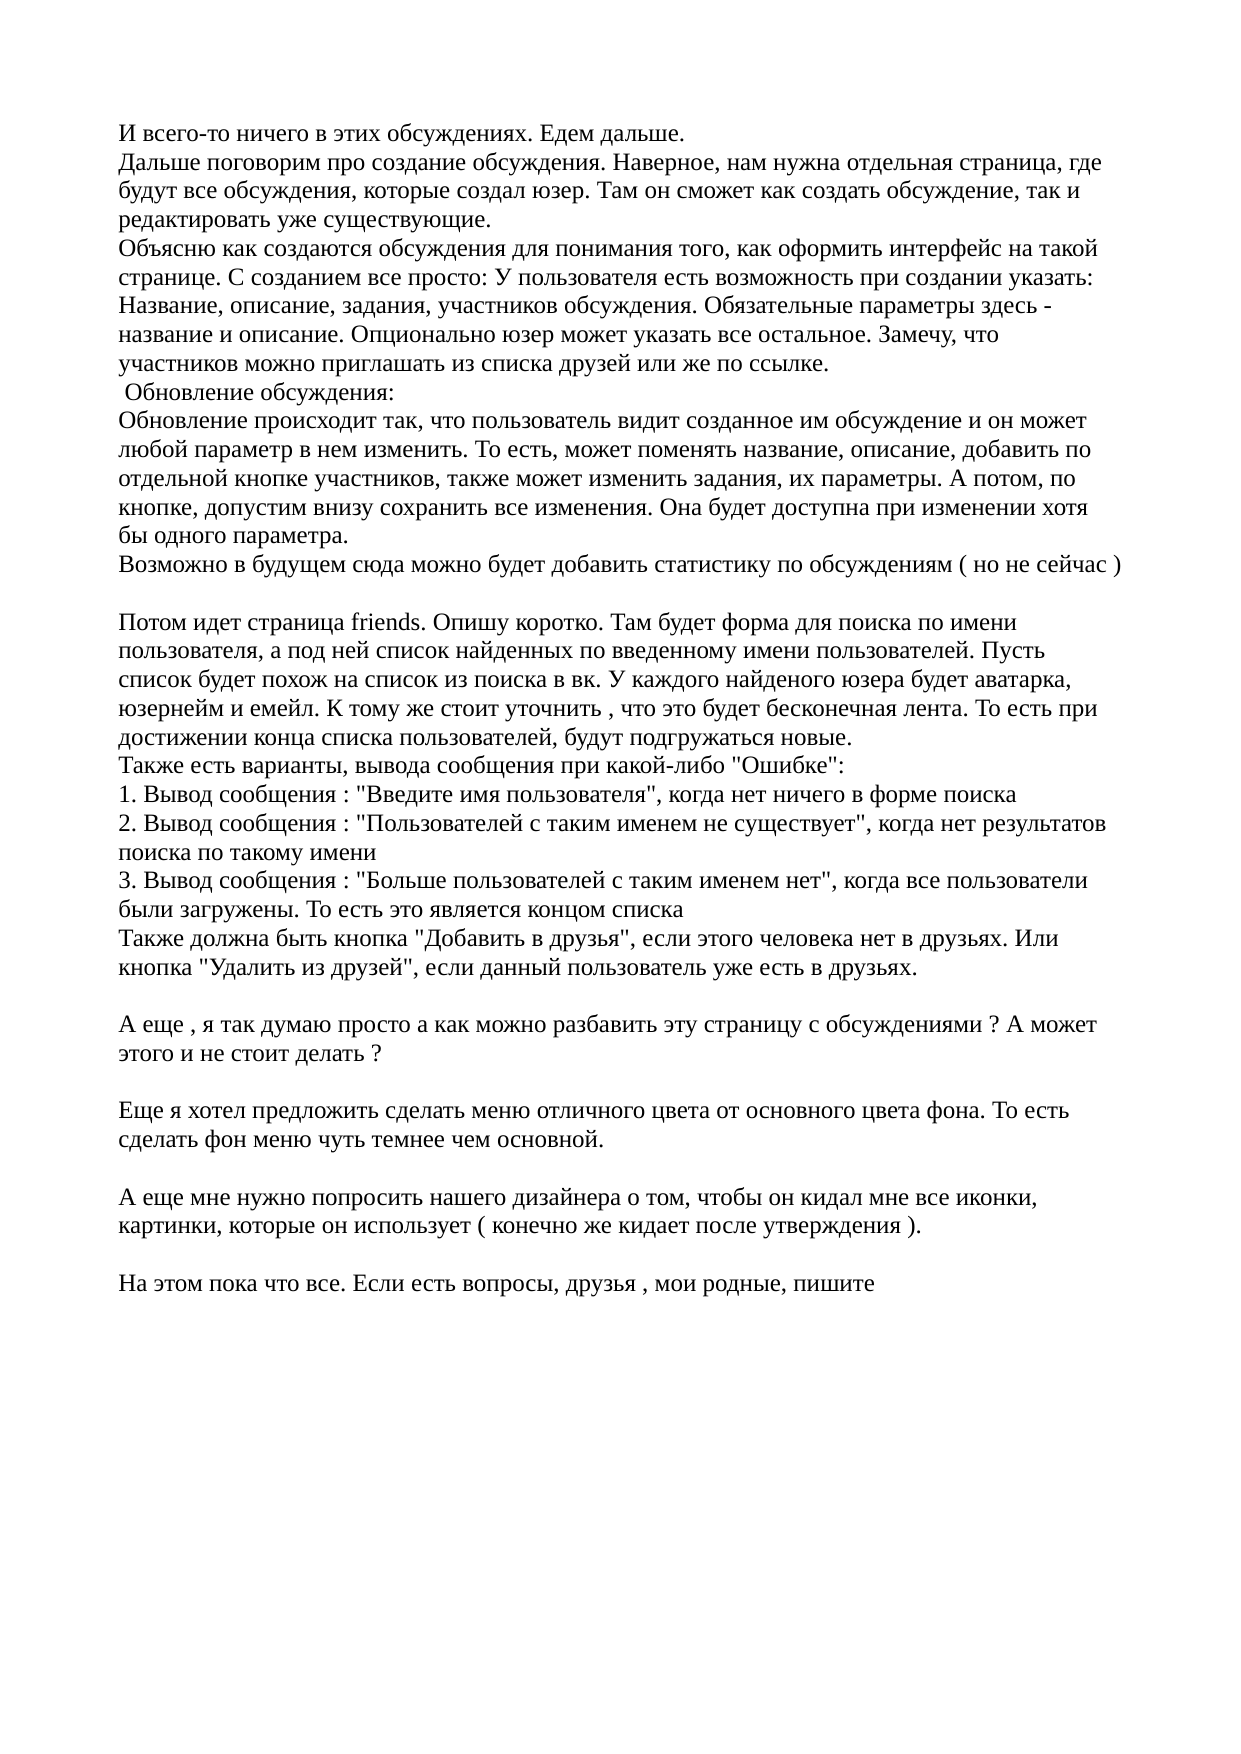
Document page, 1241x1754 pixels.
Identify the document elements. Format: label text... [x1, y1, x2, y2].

text Также должна быть кнопка "Добавить в друзья", если этого человека нет в друзьях. Или кнопка "Удалить из друзей", если данный пользователь уже есть в друзьях. [118, 923, 1122, 981]
text Возможно в будущем сюда можно будет добавить статистику по обсуждениям ( но не сейчас ) [118, 549, 1122, 578]
text На этом пока что все. Если есть вопросы, друзья , мои родные, пишите [118, 1268, 1122, 1297]
text 3. Вывод сообщения : "Больше пользователей с таким именем нет", когда все пользователи были загружены. То есть это является концом списка [118, 866, 1122, 923]
text Также есть варианты, вывода сообщения при какой-либо "Ошибке": [118, 751, 1122, 779]
text Еще я хотел предложить сделать меню отличного цвета от основного цвета фона. То есть сделать фон меню чуть темнее чем основной. [118, 1096, 1122, 1153]
text Потом идет страница friends. Опишу коротко. Там будет форма для поиска по имени пользователя, а под ней список найденных по введенному имени пользователей. Пусть список будет похож на список из поиска в вк. У каждого найденого юзера будет аватарка, юзернейм и емейл. К тому же стоит уточнить , что это будет бесконечная лента. То есть при достижении конца списка пользователей, будут подгружаться новые. [118, 607, 1122, 751]
text А еще , я так думаю просто а как можно разбавить эту страницу с обсуждениями ? А может этого и не стоит делать ? [118, 1009, 1122, 1067]
text 1. Вывод сообщения : "Введите имя пользователя", когда нет ничего в форме поиска [118, 779, 1122, 808]
text Обновление происходит так, что пользователь видит созданное им обсуждение и он может любой параметр в нем изменить. То есть, может поменять название, описание, добавить по отдельной кнопке участников, также может изменить задания, их параметры. А потом, по кнопке, допустим внизу сохранить все изменения. Она будет доступна при изменении хотя бы одного параметра. [118, 406, 1122, 549]
text 2. Вывод сообщения : "Пользователей с таким именем не существует", когда нет результатов поиска по такому имени [118, 808, 1122, 866]
text А еще мне нужно попросить нашего дизайнера о том, чтобы он кидал мне все иконки, картинки, которые он использует ( конечно же кидает после утверждения ). [118, 1182, 1122, 1239]
text Дальше поговорим про создание обсуждения. Наверное, нам нужна отдельная страница, где будут все обсуждения, которые создал юзер. Там он сможет как создать обсуждение, так и редактировать уже существующие. [118, 147, 1122, 233]
text И всего-то ничего в этих обсуждениях. Едем дальше. [118, 118, 1122, 147]
text Объясню как создаются обсуждения для понимания того, как оформить интерфейс на такой странице. С созданием все просто: У пользователя есть возможность при создании указать: Название, описание, задания, участников обсуждения. Обязательные параметры здесь - название и описание. Опционально юзер может указать все остальное. Замечу, что участников можно приглашать из списка друзей или же по ссылке. [118, 233, 1122, 377]
text Обновление обсуждения: [118, 377, 1122, 406]
